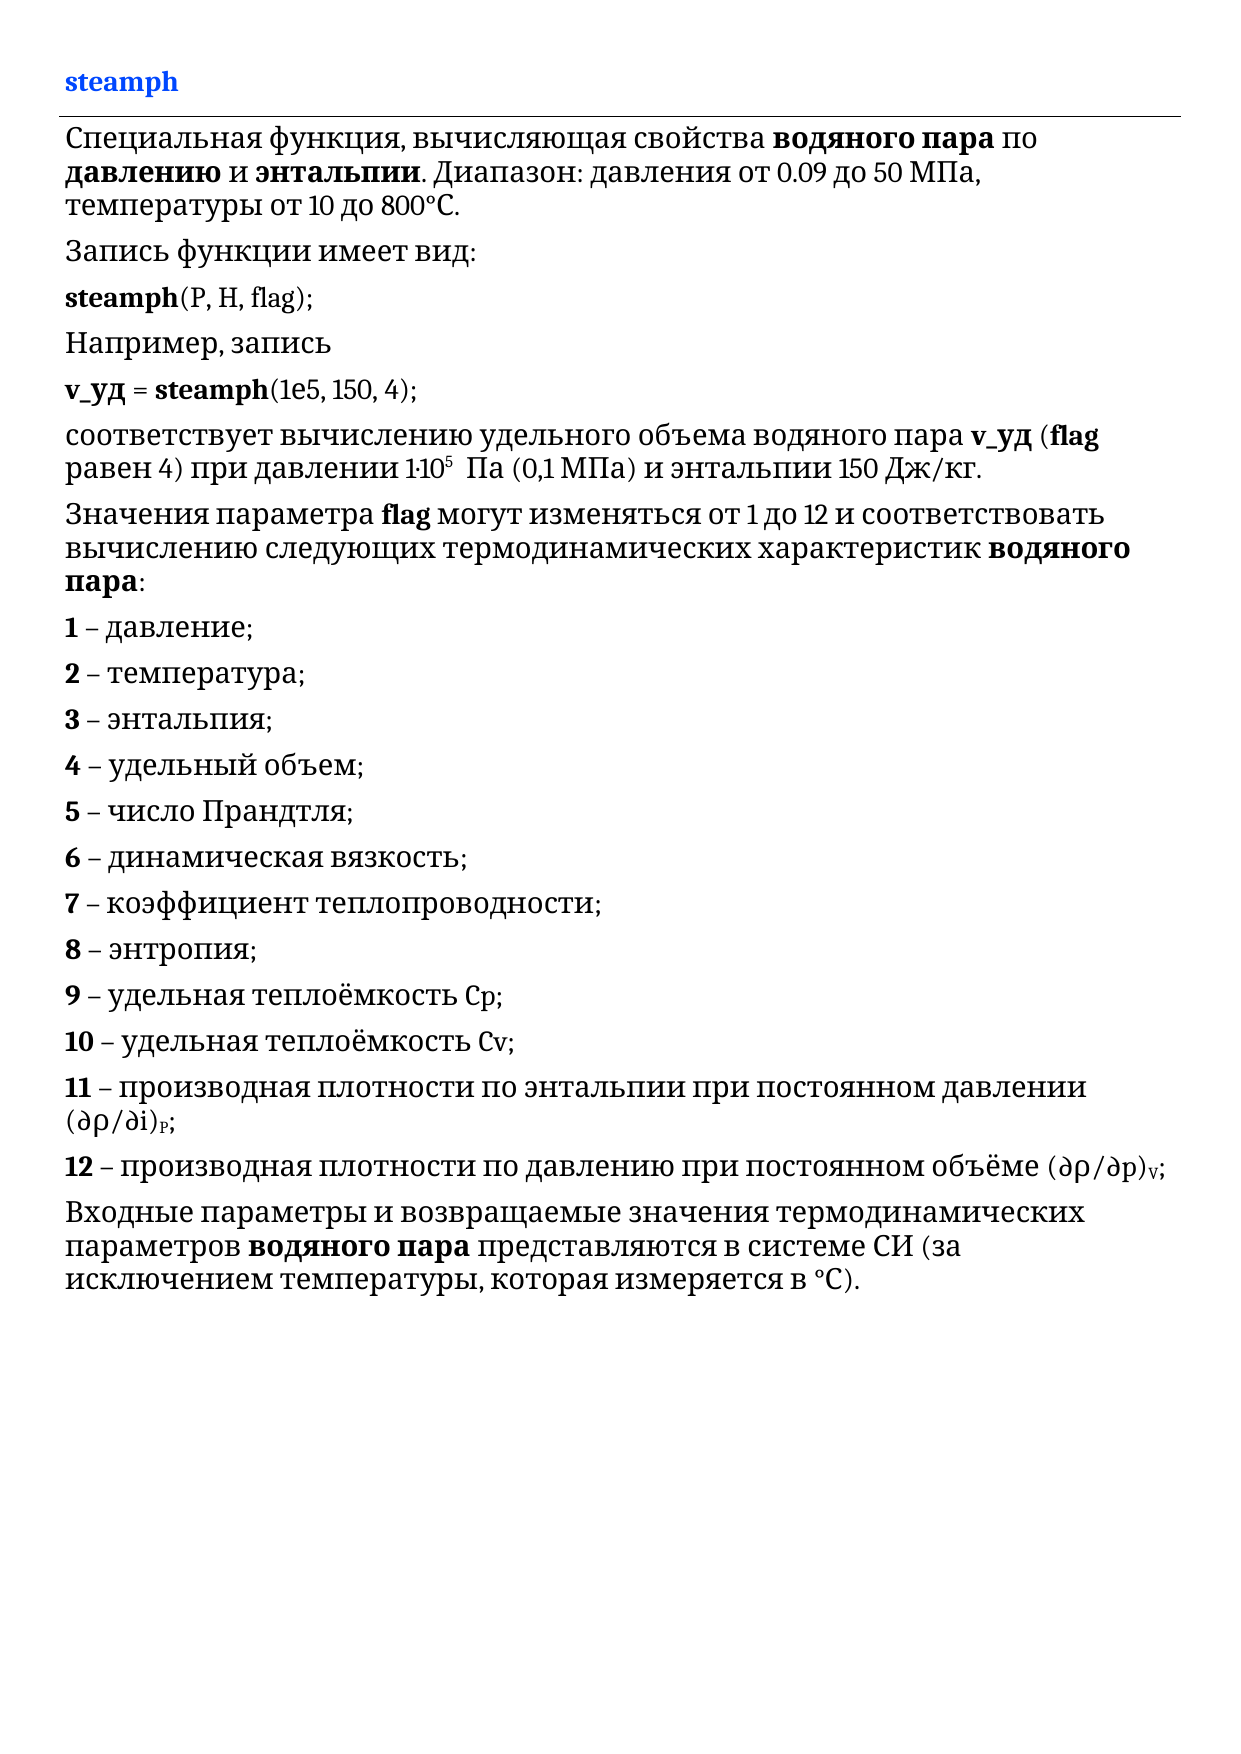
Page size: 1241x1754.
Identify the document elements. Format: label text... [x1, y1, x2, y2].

table_cell Специальная функция, вычисляющая свойства водяного пара по давлению и энтальпии. Диапазон: давления от 0.09 до 50 МПа, температуры от 10 до 800°С. Запись функции имеет вид: steamph(P, H, flag); Например, запись v_уд = steamph(1е5, 150, 4); соответствует вычислению удельного объема водяного пара v_уд (flag равен 4) при давлении 1·105 Па (0,1 МПа) и энтальпии 150 Дж/кг. Значения параметра flag могут изменяться от 1 до 12 и соответствовать вычислению следующих термодинамических характеристик водяного пара: 1 – давление; 2 – температура; 3 – энтальпия; 4 – удельный объем; 5 – число Прандтля; 6 – динамическая вязкость; 7 – коэффициент теплопроводности; 8 – энтропия; 9 – удельная теплоёмкость Cp; 10 – удельная теплоёмкость Cv; 11 – производная плотности по энтальпии при постоянном давлении (∂ρ/∂i)P; 12 – производная плотности по давлению при постоянном объёме (∂ρ/∂p)V; Входные параметры и возвращаемые значения термодинамических параметров водяного пара представляются в системе СИ (за исключением температуры, которая измеряется в °С). [59, 117, 1181, 1315]
table_header steamph [59, 59, 1181, 116]
